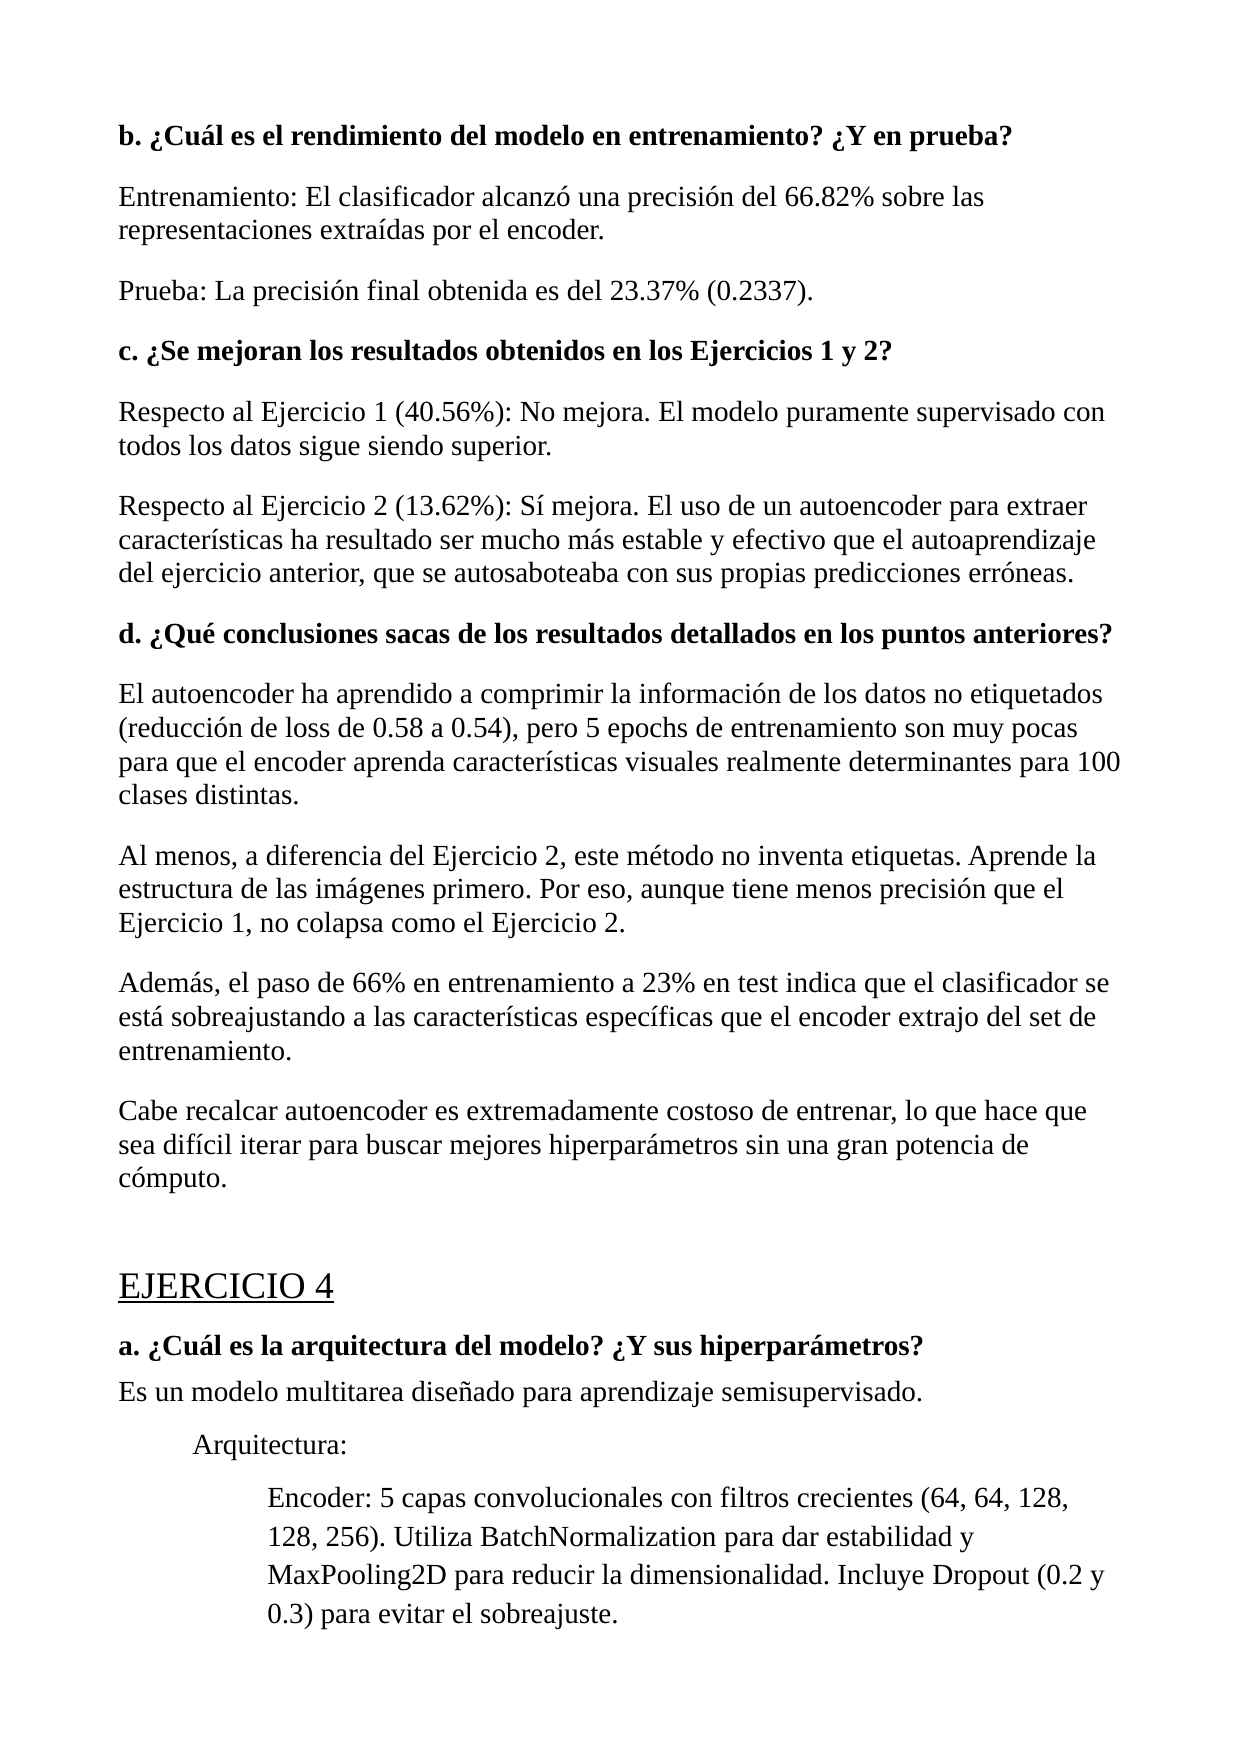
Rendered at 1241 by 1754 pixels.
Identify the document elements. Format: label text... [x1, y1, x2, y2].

subtitle Cabe recalcar autoencoder es extremadamente costoso de entrenar, lo que hace que sea difícil iterar para buscar mejores hiperparámetros sin una gran potencia de cómputo. [118, 1093, 1122, 1194]
subtitle Entrenamiento: El clasificador alcanzó una precisión del 66.82% sobre las representaciones extraídas por el encoder. [118, 179, 1122, 246]
subtitle Al menos, a diferencia del Ejercicio 2, este método no inventa etiquetas. Aprende la estructura de las imágenes primero. Por eso, aunque tiene menos precisión que el Ejercicio 1, no colapsa como el Ejercicio 2. [118, 838, 1122, 938]
text EJERCICIO 4 [118, 1264, 1122, 1307]
subtitle Además, el paso de 66% en entrenamiento a 23% en test indica que el clasificador se está sobreajustando a las características específicas que el encoder extrajo del set de entrenamiento. [118, 966, 1122, 1066]
list Encoder: 5 capas convolucionales con filtros crecientes (64, 64, 128, 128, 256). Utiliza BatchNormalization para dar estabilidad y MaxPooling2D para reducir la dimensionalidad. Incluye Dropout (0.2 y 0.3) para evitar el sobreajuste. [229, 1480, 1122, 1629]
subtitle Prueba: La precisión final obtenida es del 23.37% (0.2337). [118, 273, 1122, 306]
subtitle a. ¿Cuál es la arquitectura del modelo? ¿Y sus hiperparámetros? [118, 1328, 1122, 1361]
subtitle El autoencoder ha aprendido a comprimir la información de los datos no etiquetados (reducción de loss de 0.58 a 0.54), pero 5 epochs de entrenamiento son muy pocas para que el encoder aprenda características visuales realmente determinantes para 100 clases distintas. [118, 677, 1122, 811]
subtitle b. ¿Cuál es el rendimiento del modelo en entrenamiento? ¿Y en prueba? [118, 118, 1122, 152]
subtitle Respecto al Ejercicio 2 (13.62%): Sí mejora. El uso de un autoencoder para extraer características ha resultado ser mucho más estable y efectivo que el autoaprendizaje del ejercicio anterior, que se autosaboteaba con sus propias predicciones erróneas. [118, 488, 1122, 589]
text Es un modelo multitarea diseñado para aprendizaje semisupervisado. [118, 1374, 1122, 1407]
subtitle Respecto al Ejercicio 1 (40.56%): No mejora. El modelo puramente supervisado con todos los datos sigue siendo superior. [118, 394, 1122, 461]
subtitle d. ¿Qué conclusiones sacas de los resultados detallados en los puntos anteriores? [118, 616, 1122, 649]
text Arquitectura: [118, 1427, 1122, 1461]
subtitle c. ¿Se mejoran los resultados obtenidos en los Ejercicios 1 y 2? [118, 333, 1122, 367]
